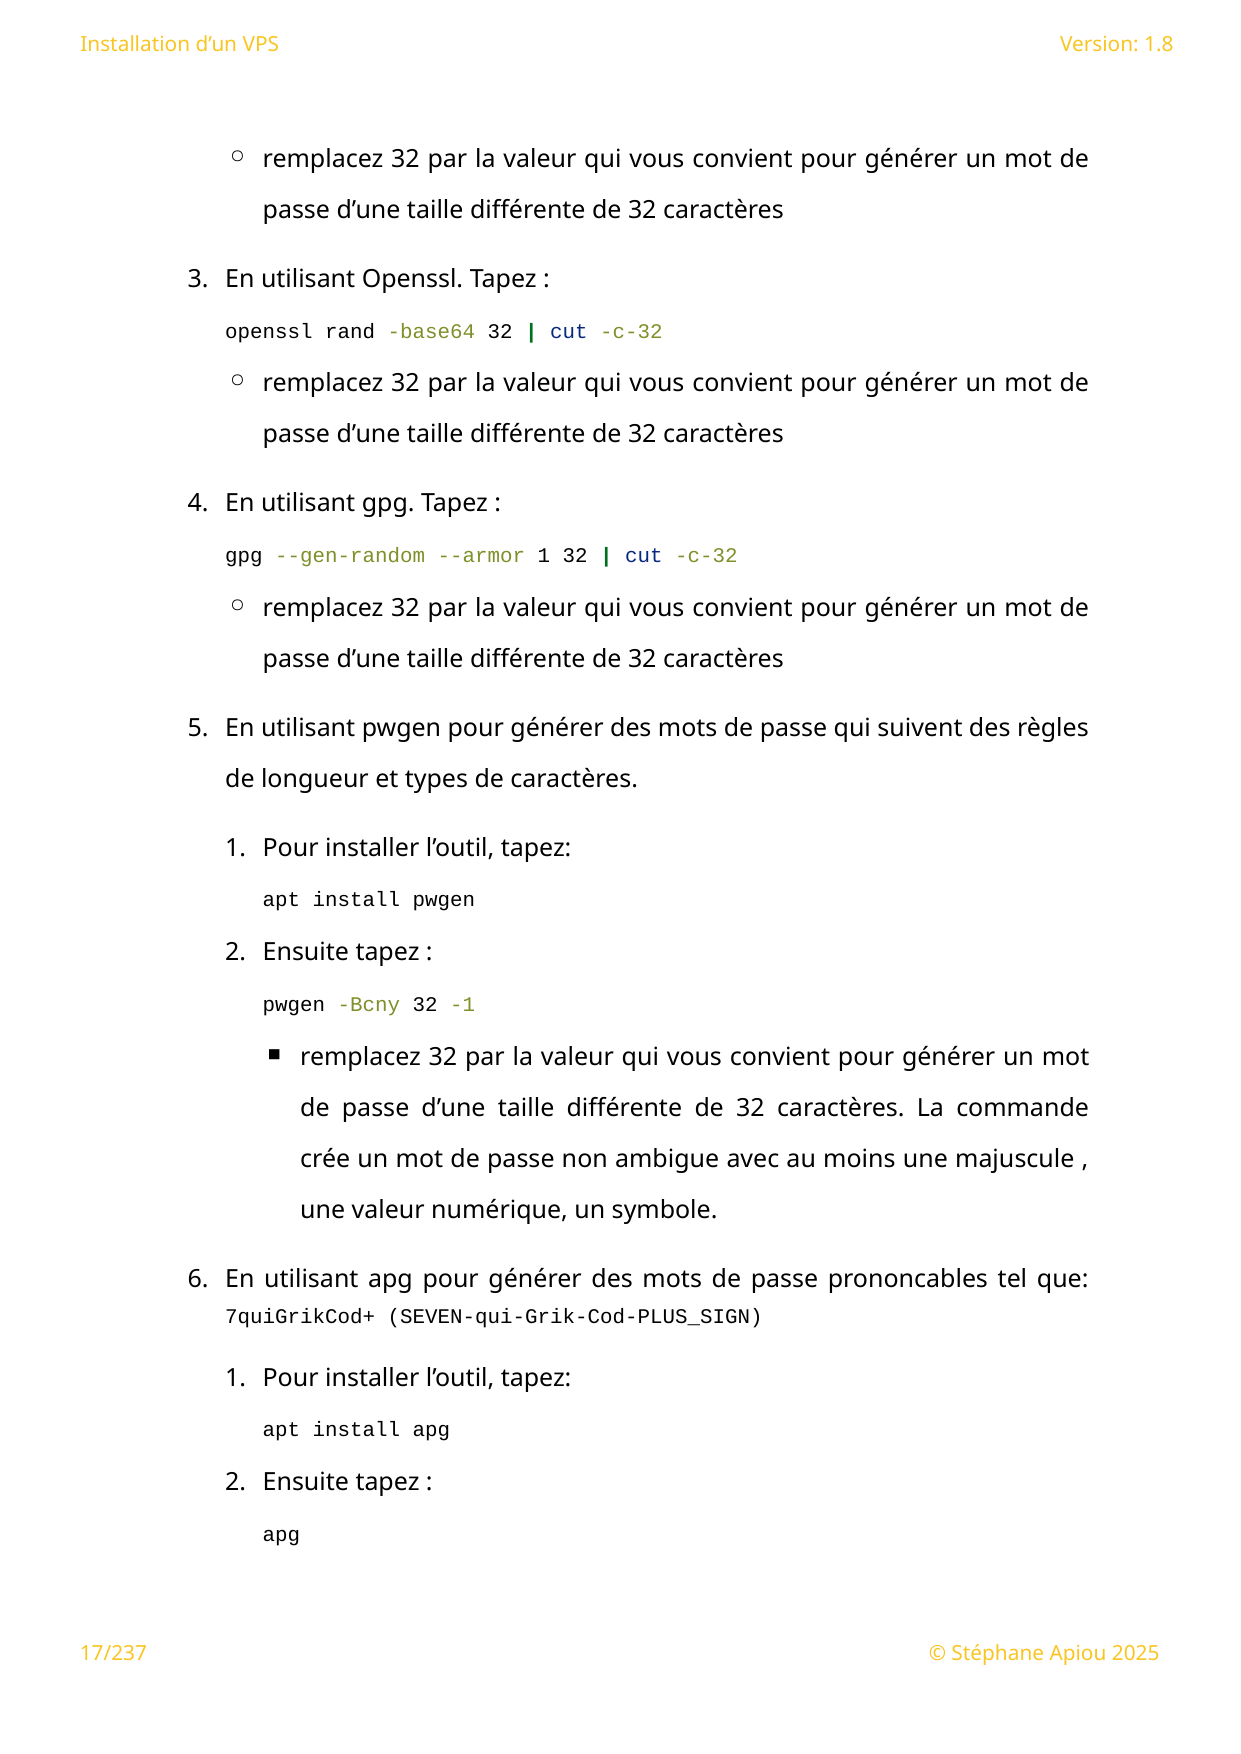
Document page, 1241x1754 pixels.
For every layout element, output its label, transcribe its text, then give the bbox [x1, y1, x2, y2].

list En utilisant pwgen pour générer des mots de passe qui suivent des règles de longueur et types de caractères. [187, 709, 1090, 794]
list remplacez 32 par la valeur qui vous convient pour générer un mot de passe d’une taille différente de 32 caractères [225, 589, 1090, 674]
list openssl rand -base64 32 | cut -c-32 [187, 321, 1090, 344]
list Ensuite tapez : [225, 1464, 1090, 1498]
list remplacez 32 par la valeur qui vous convient pour générer un mot de passe d’une taille différente de 32 caractères [225, 141, 1090, 226]
list En utilisant gpg. Tapez : [187, 485, 1090, 519]
list apt install apg [225, 1419, 1090, 1443]
list remplacez 32 par la valeur qui vous convient pour générer un mot de passe d’une taille différente de 32 caractères. La commande crée un mot de passe non ambigue avec au moins une majuscule , une valeur numérique, un symbole. [262, 1038, 1090, 1225]
list gpg --gen-random --armor 1 32 | cut -c-32 [187, 545, 1090, 569]
list apt install pwgen [225, 889, 1090, 913]
list pwgen -Bcny 32 -1 [225, 994, 1090, 1017]
list remplacez 32 par la valeur qui vous convient pour générer un mot de passe d’une taille différente de 32 caractères [225, 365, 1090, 450]
list Ensuite tapez : [225, 934, 1090, 968]
list apg [225, 1524, 1090, 1547]
list Pour installer l’outil, tapez: [225, 829, 1090, 863]
list En utilisant apg pour générer des mots de passe prononcables tel que: 7quiGrikCod+ (SEVEN-qui-Grik-Cod-PLUS_SIGN) [187, 1260, 1090, 1330]
list En utilisant Openssl. Tapez : [187, 261, 1090, 295]
list Pour installer l’outil, tapez: [225, 1359, 1090, 1393]
